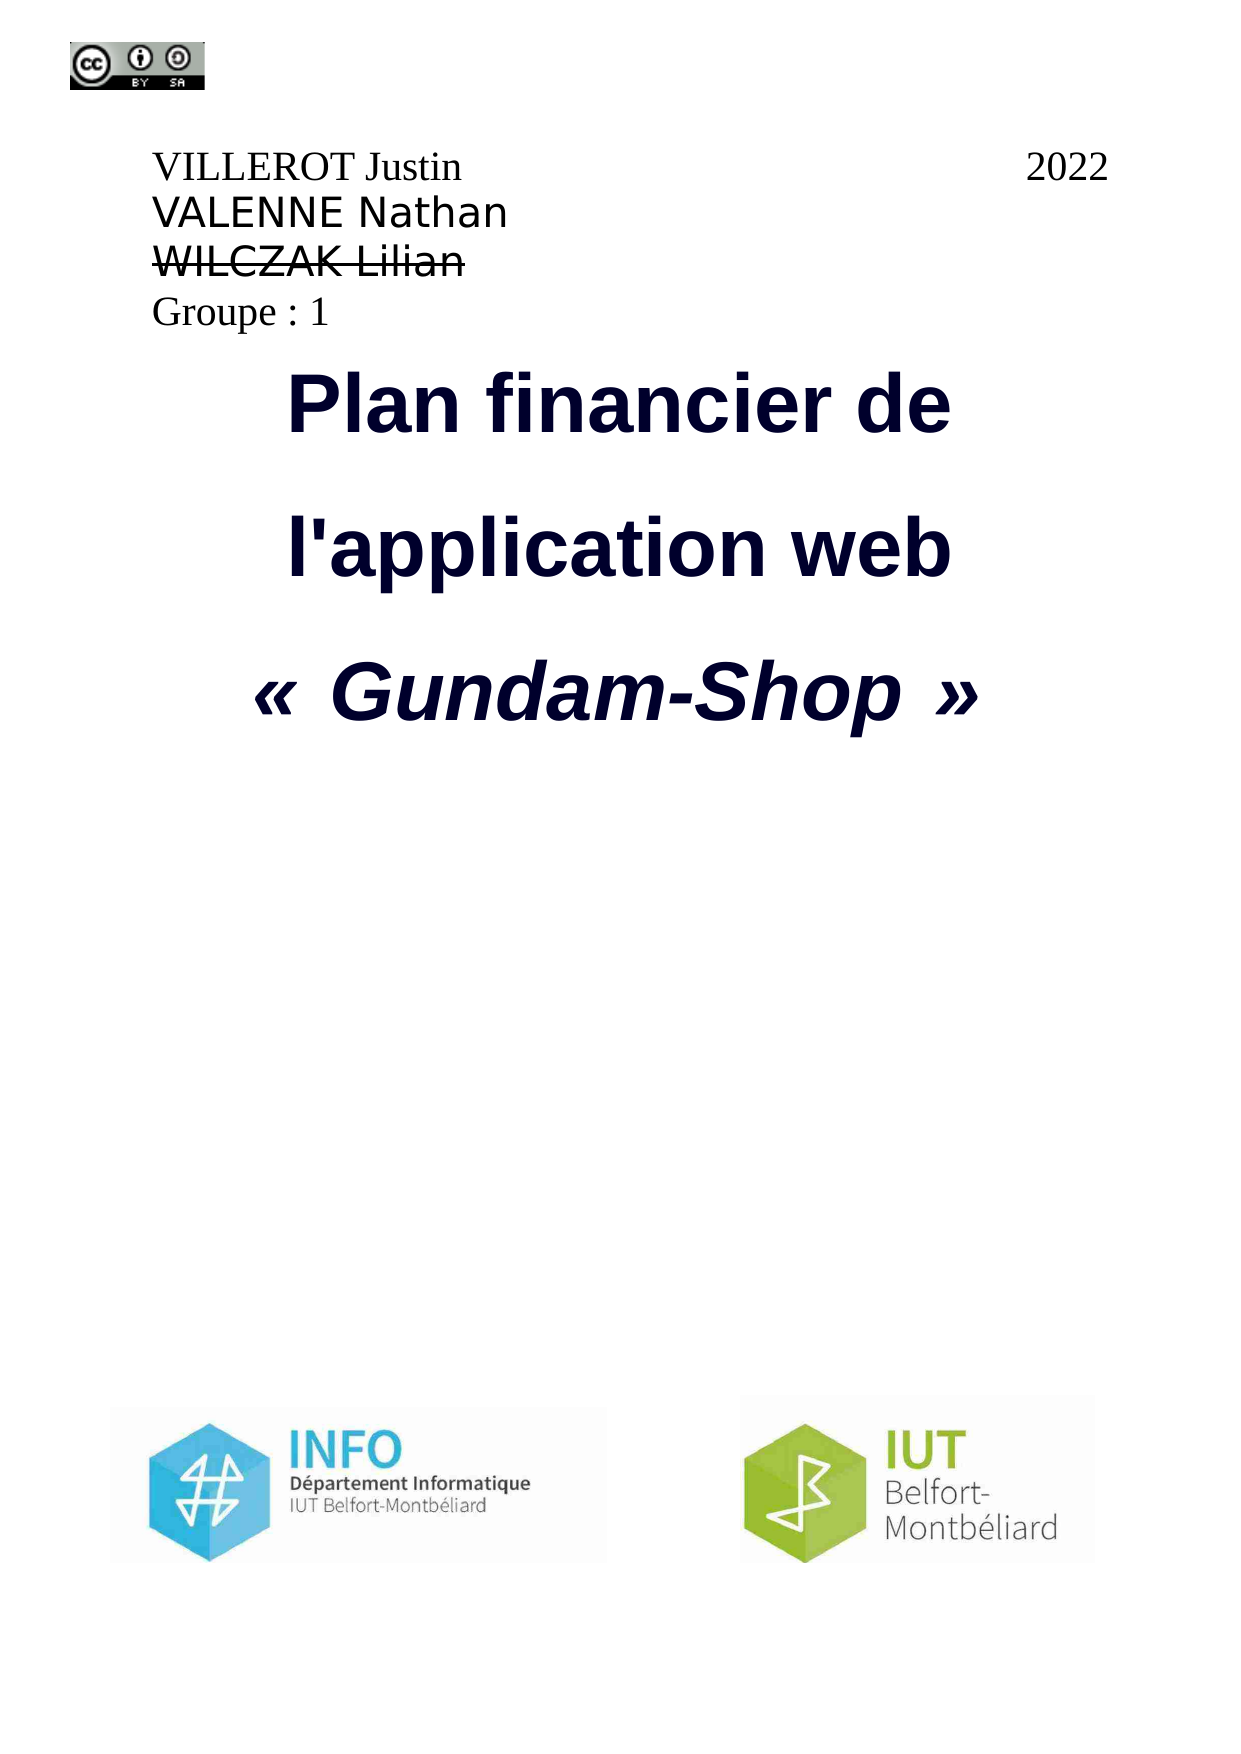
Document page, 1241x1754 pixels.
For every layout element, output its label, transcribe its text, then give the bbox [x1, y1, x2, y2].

picture [70, 42, 205, 90]
picture [109, 1407, 607, 1563]
picture [740, 1395, 1095, 1563]
title Plan financier de l'application web « Gundam-Shop » [118, 354, 1122, 738]
